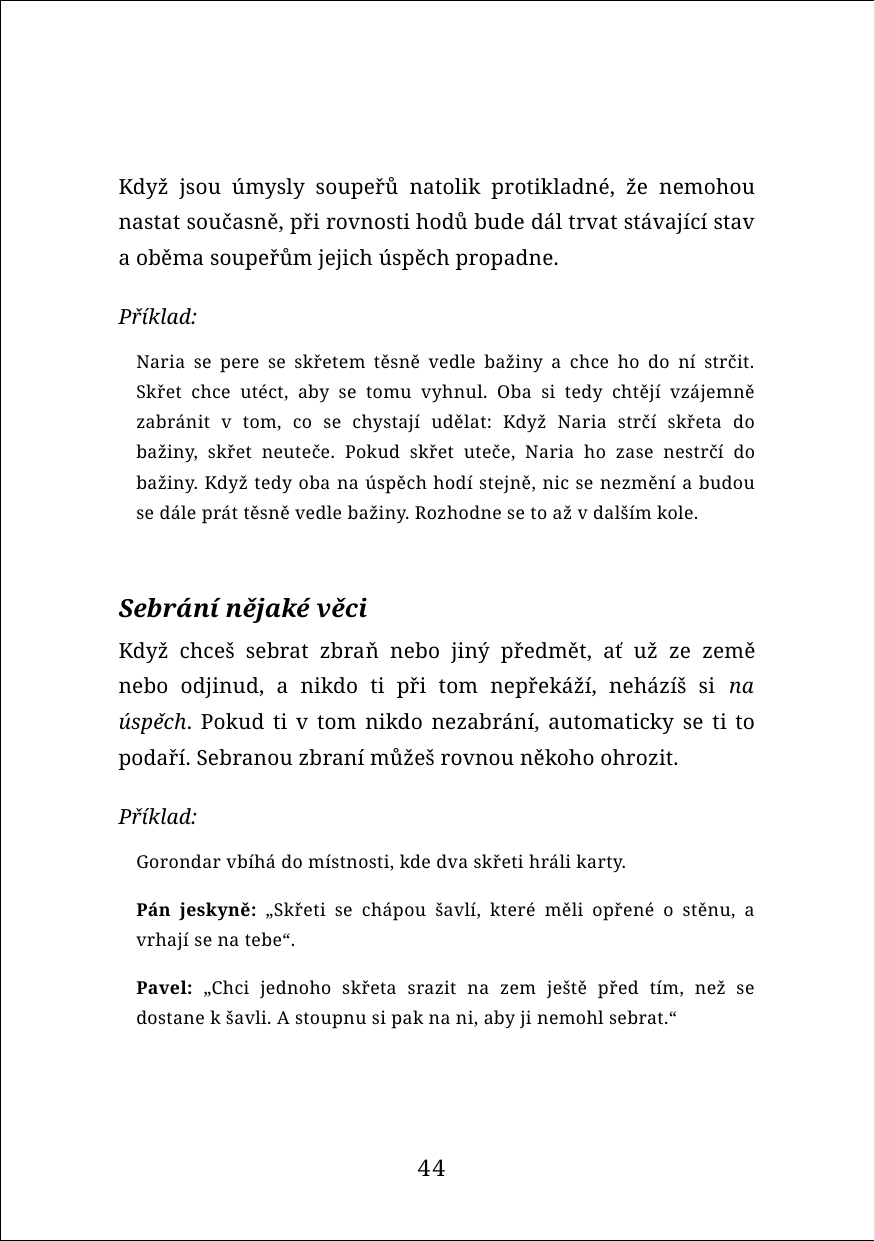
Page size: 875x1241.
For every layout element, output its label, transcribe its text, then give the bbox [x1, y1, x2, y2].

text Příklad: [118, 802, 756, 830]
text Gorondar vbíhá do místnosti, kde dva skřeti hráli karty. [136, 849, 756, 873]
subtitle Sebrání nějaké věci [118, 590, 756, 624]
text Pavel: „Chci jednoho skřeta srazit na zem ještě před tím, než se dostane k šavli. A stoupnu si pak na ni, aby ji nemohl sebrat.“ [136, 975, 756, 1029]
text Když jsou úmysly soupeřů natolik protikladné, že nemohou nastat současně, při rovnosti hodů bude dál trvat stávající stav a oběma soupeřům jejich úspěch propadne. [118, 172, 756, 271]
text Pán jeskyně: „Skřeti se chápou šavlí, které měli opřené o stěnu, a vrhají se na tebe“. [136, 897, 756, 951]
text Když chceš sebrat zbraň nebo jiný předmět, ať už ze země nebo odjinud, a nikdo ti při tom nepřekáží, neházíš si na úspěch. Pokud ti v tom nikdo nezabrání, automaticky se ti to podaří. Sebranou zbraní můžeš rovnou někoho ohrozit. [118, 636, 756, 771]
text Naria se pere se skřetem těsně vedle bažiny a chce ho do ní strčit. Skřet chce utéct, aby se tomu vyhnul. Oba si tedy chtějí vzájemně zabránit v tom, co se chystají udělat: Když Naria strčí skřeta do bažiny, skřet neuteče. Pokud skřet uteče, Naria ho zase nestrčí do bažiny. Když tedy oba na úspěch hodí stejně, nic se nezmění a budou se dále prát těsně vedle bažiny. Rozhodne se to až v dalším kole. [136, 349, 756, 555]
text Příklad: [118, 302, 756, 330]
